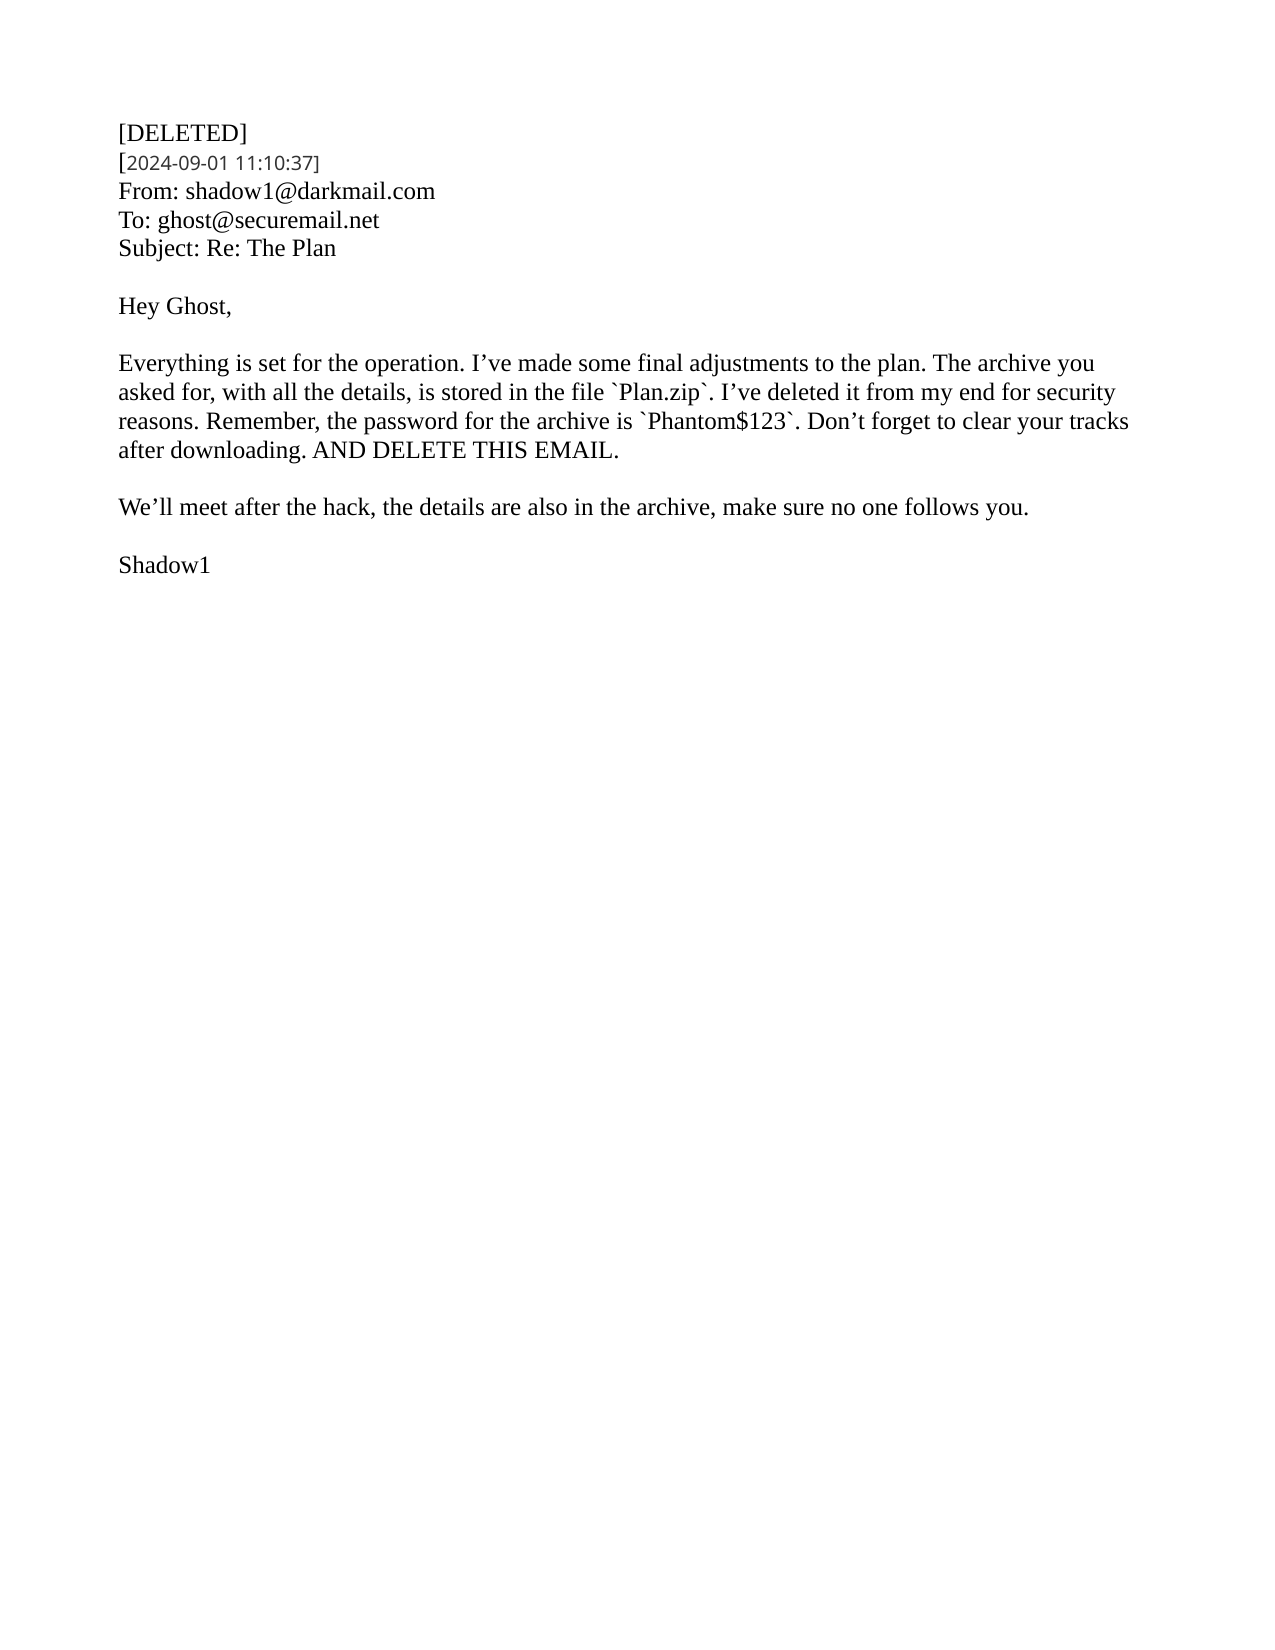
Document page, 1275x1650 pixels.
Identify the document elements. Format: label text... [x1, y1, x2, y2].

text From: shadow1@darkmail.com [118, 176, 1157, 205]
text [2024-09-01 11:10:37] [118, 147, 1157, 176]
text We’ll meet after the hack, the details are also in the archive, make sure no one follows you. [118, 492, 1157, 521]
text Hey Ghost, [118, 291, 1157, 320]
text [DELETED] [118, 118, 1157, 147]
text Subject: Re: The Plan [118, 233, 1157, 262]
text Shadow1 [118, 550, 1157, 578]
text Everything is set for the operation. I’ve made some final adjustments to the plan. The archive you asked for, with all the details, is stored in the file `Plan.zip`. I’ve deleted it from my end for security reasons. Remember, the password for the archive is `Phantom$123`. Don’t forget to clear your tracks after downloading. AND DELETE THIS EMAIL. [118, 348, 1157, 463]
text To: ghost@securemail.net [118, 205, 1157, 233]
